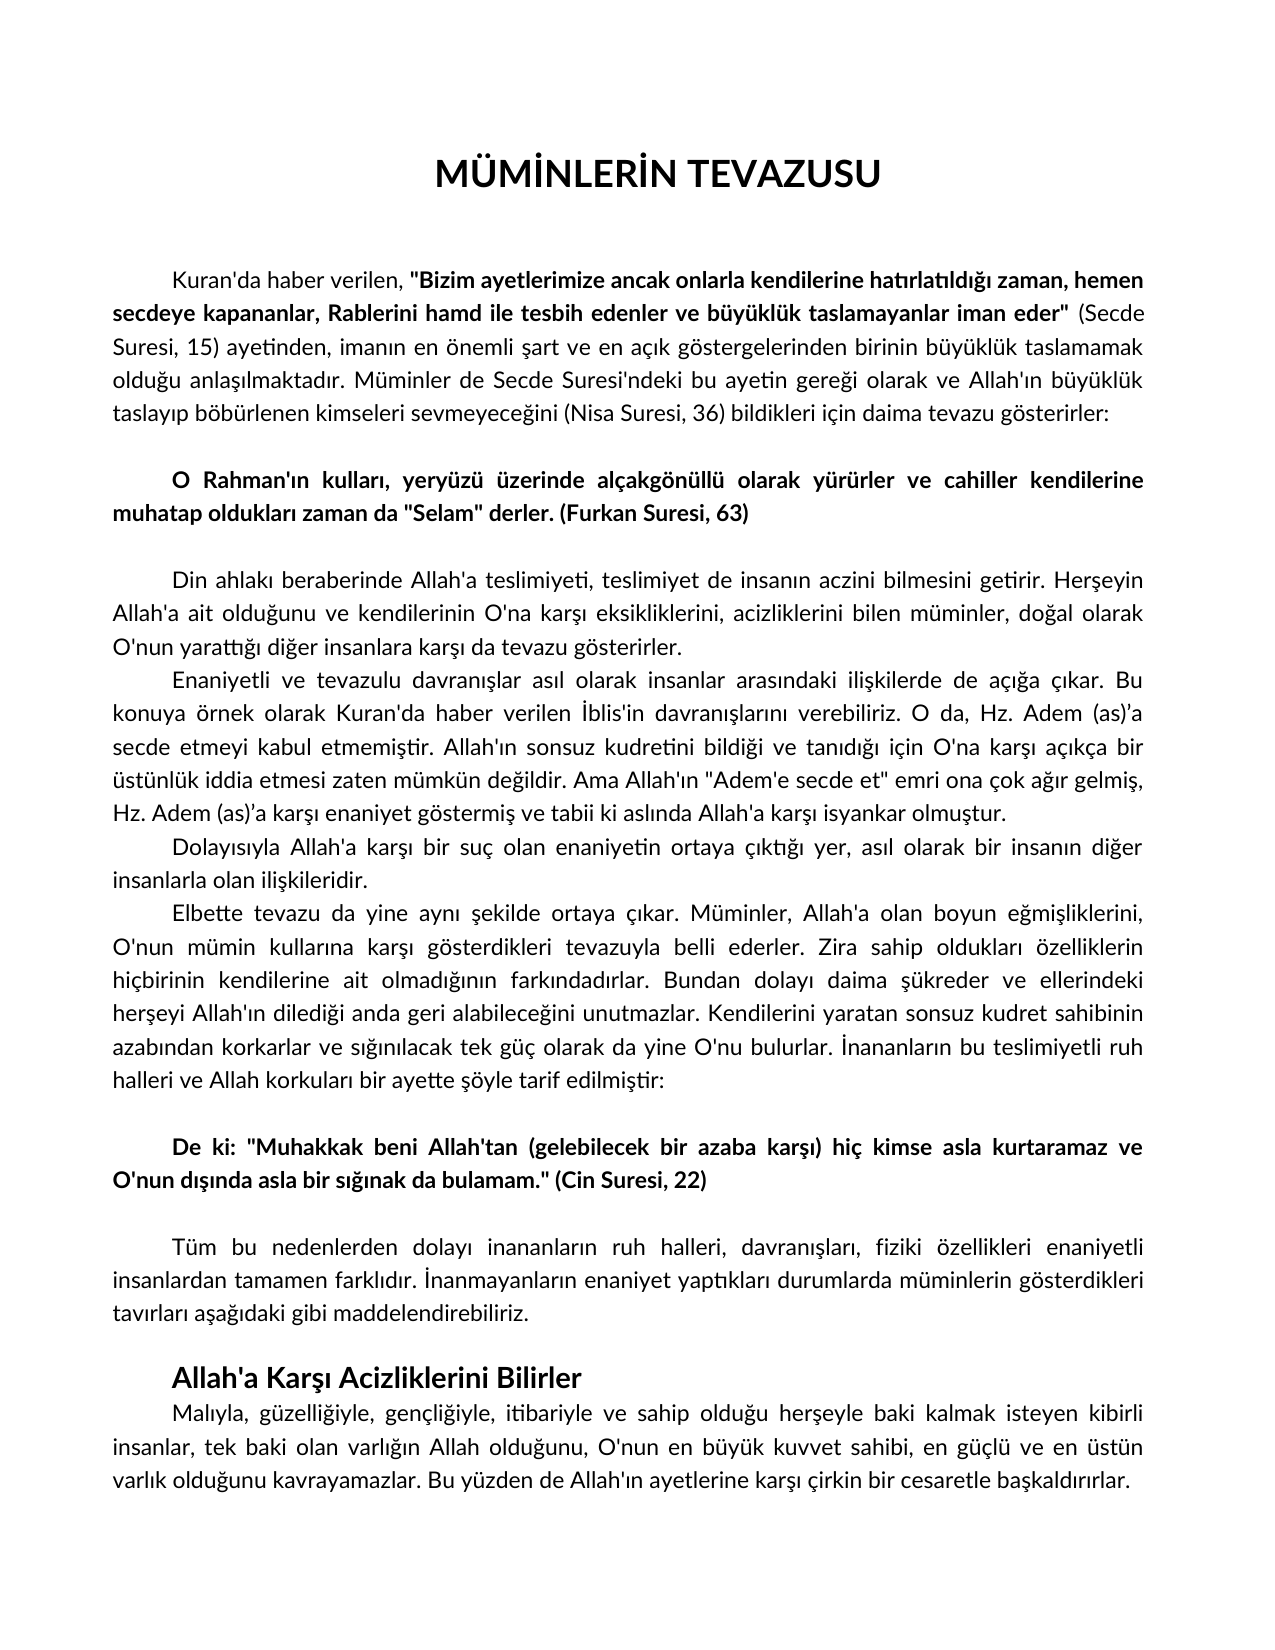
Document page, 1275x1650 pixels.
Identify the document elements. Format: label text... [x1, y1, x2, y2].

text Allah'a Karşı Acizliklerini Bilirler [112, 1362, 1145, 1395]
text De ki: "Muhakkak beni Allah'tan (gelebilecek bir azaba karşı) hiç kimse asla kurtaramaz ve O'nun dışında asla bir sığınak da bulamam." (Cin Suresi, 22) [112, 1128, 1145, 1195]
text Tüm bu nedenlerden dolayı inananların ruh halleri, davranışları, fiziki özellikleri enaniyetli insanlardan tamamen farklıdır. İnanmayanların enaniyet yaptıkları durumlarda müminlerin gösterdikleri tavırları aşağıdaki gibi maddelendirebiliriz. [112, 1228, 1145, 1328]
text Malıyla, güzelliğiyle, gençliğiyle, itibariyle ve sahip olduğu herşeyle baki kalmak isteyen kibirli insanlar, tek baki olan varlığın Allah olduğunu, O'nun en büyük kuvvet sahibi, en güçlü ve en üstün varlık olduğunu kavrayamazlar. Bu yüzden de Allah'ın ayetlerine karşı çirkin bir cesaretle başkaldırırlar. [112, 1395, 1145, 1495]
text MÜMİNLERİN TEVAZUSU [112, 150, 1145, 195]
text Dolayısıyla Allah'a karşı bir suç olan enaniyetin ortaya çıktığı yer, asıl olarak bir insanın diğer insanlarla olan ilişkileridir. [112, 828, 1145, 895]
text Enaniyetli ve tevazulu davranışlar asıl olarak insanlar arasındaki ilişkilerde de açığa çıkar. Bu konuya örnek olarak Kuran'da haber verilen İblis'in davranışlarını verebiliriz. O da, Hz. Adem (as)’a secde etmeyi kabul etmemiştir. Allah'ın sonsuz kudretini bildiği ve tanıdığı için O'na karşı açıkça bir üstünlük iddia etmesi zaten mümkün değildir. Ama Allah'ın "Adem'e secde et" emri ona çok ağır gelmiş, Hz. Adem (as)’a karşı enaniyet göstermiş ve tabii ki aslında Allah'a karşı isyankar olmuştur. [112, 662, 1145, 828]
text O Rahman'ın kulları, yeryüzü üzerinde alçakgönüllü olarak yürürler ve cahiller kendilerine muhatap oldukları zaman da "Selam" derler. (Furkan Suresi, 63) [112, 462, 1145, 528]
text Elbette tevazu da yine aynı şekilde ortaya çıkar. Müminler, Allah'a olan boyun eğmişliklerini, O'nun mümin kullarına karşı gösterdikleri tevazuyla belli ederler. Zira sahip oldukları özelliklerin hiçbirinin kendilerine ait olmadığının farkındadırlar. Bundan dolayı daima şükreder ve ellerindeki herşeyi Allah'ın dilediği anda geri alabileceğini unutmazlar. Kendilerini yaratan sonsuz kudret sahibinin azabından korkarlar ve sığınılacak tek güç olarak da yine O'nu bulurlar. İnananların bu teslimiyetli ruh halleri ve Allah korkuları bir ayette şöyle tarif edilmiştir: [112, 895, 1145, 1095]
text Kuran'da haber verilen, "Bizim ayetlerimize ancak onlarla kendilerine hatırlatıldığı zaman, hemen secdeye kapananlar, Rablerini hamd ile tesbih edenler ve büyüklük taslamayanlar iman eder" (Secde Suresi, 15) ayetinden, imanın en önemli şart ve en açık göstergelerinden birinin büyüklük taslamamak olduğu anlaşılmaktadır. Müminler de Secde Suresi'ndeki bu ayetin gereği olarak ve Allah'ın büyüklük taslayıp böbürlenen kimseleri sevmeyeceğini (Nisa Suresi, 36) bildikleri için daima tevazu gösterirler: [112, 262, 1145, 428]
text Din ahlakı beraberinde Allah'a teslimiyeti, teslimiyet de insanın aczini bilmesini getirir. Herşeyin Allah'a ait olduğunu ve kendilerinin O'na karşı eksikliklerini, acizliklerini bilen müminler, doğal olarak O'nun yarattığı diğer insanlara karşı da tevazu gösterirler. [112, 562, 1145, 662]
